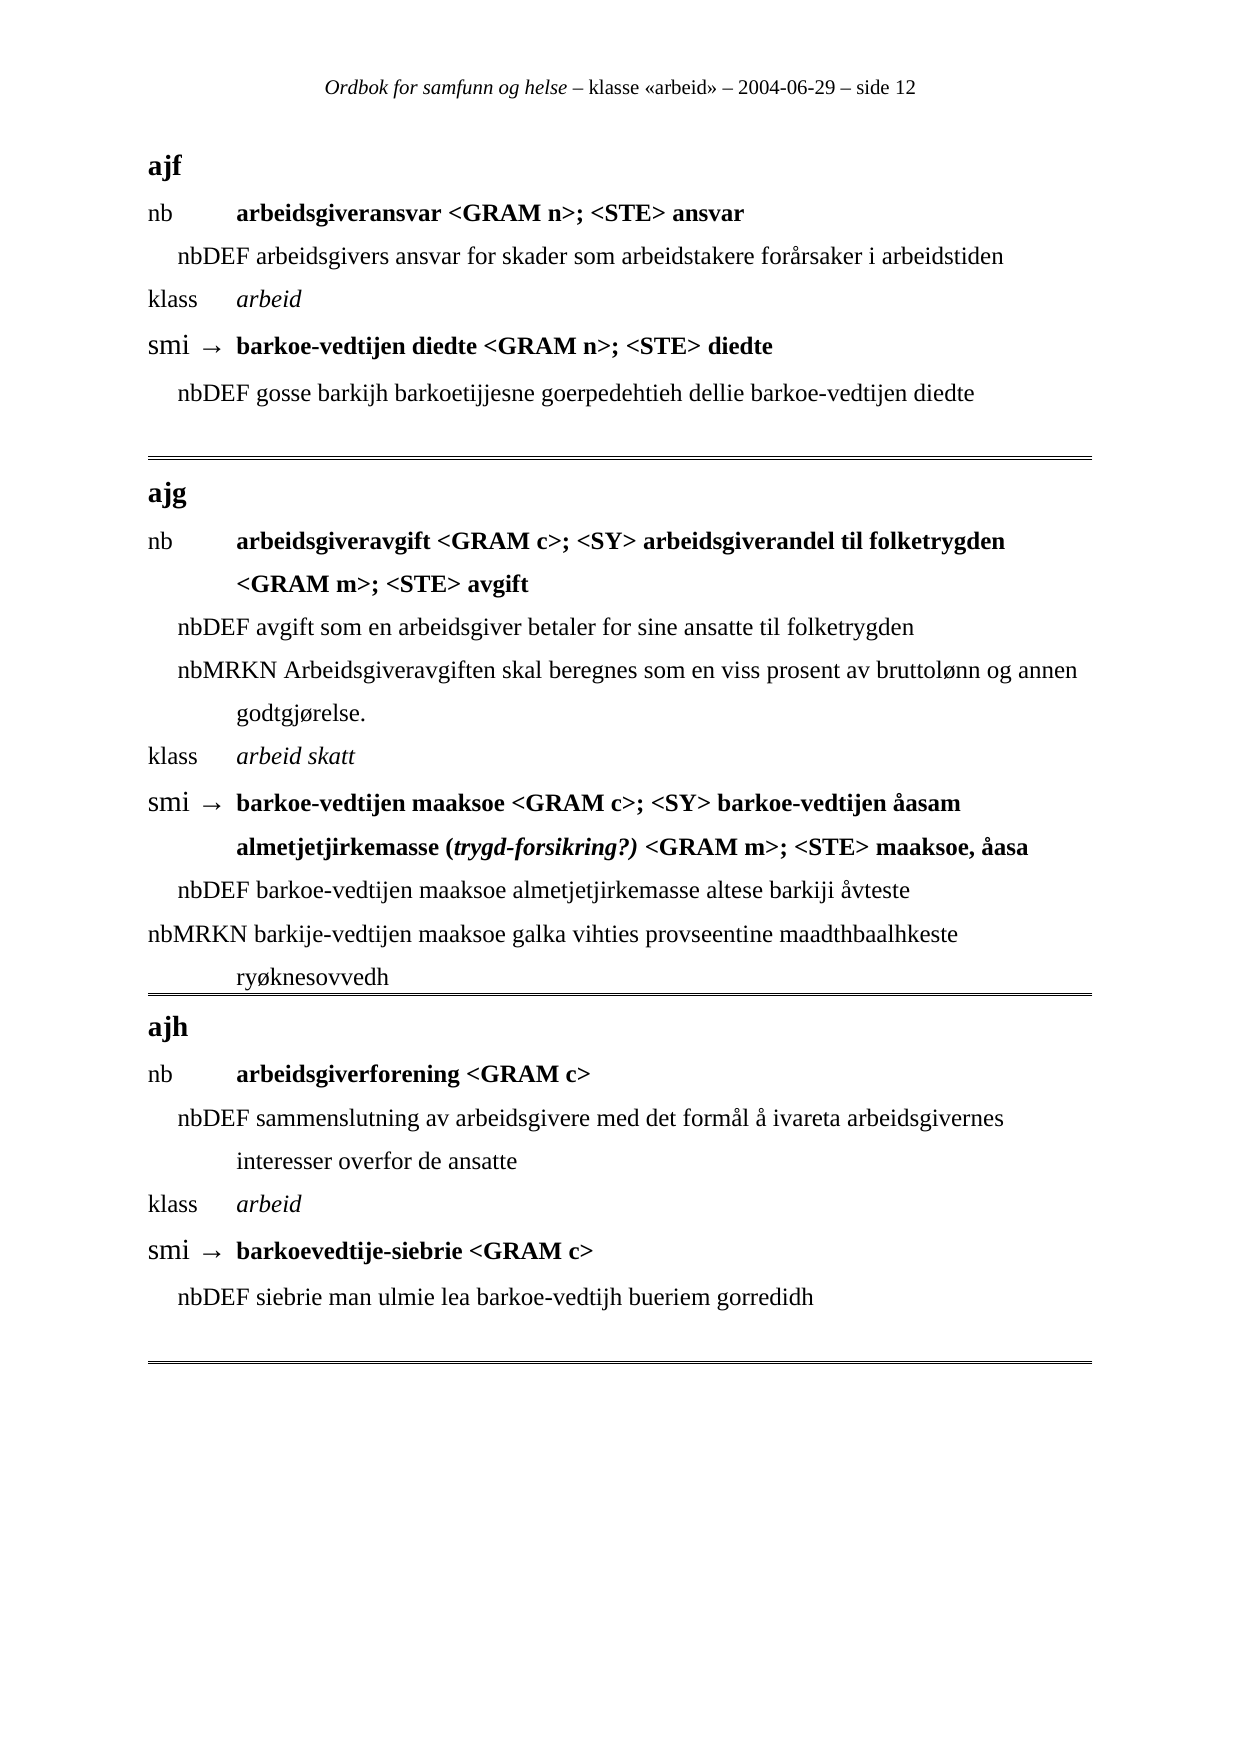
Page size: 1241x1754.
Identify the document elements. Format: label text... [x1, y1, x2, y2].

text nb arbeidsgiveravgift <GRAM c>; <SY> arbeidsgiverandel til folketrygden <GRAM m>; <STE> avgift [148, 526, 1092, 598]
text smi → barkoe-vedtijen maaksoe <GRAM c>; <SY> barkoe-vedtijen åasam almetjetjirkemasse (trygd-forsikring?) <GRAM m>; <STE> maaksoe, åasa [148, 784, 1092, 861]
text nbDEF siebrie man ulmie lea barkoe-vedtijh bueriem gorredidh [177, 1282, 1092, 1311]
text nb arbeidsgiveransvar <GRAM n>; <STE> ansvar [148, 198, 1092, 227]
text klass arbeid [148, 284, 1092, 313]
text nbMRKN barkije-vedtijen maaksoe galka vihties provseentine maadthbaalhkeste ryøknesovvedh [148, 919, 1092, 993]
text nbDEF gosse barkijh barkoetijjesne goerpedehtieh dellie barkoe-vedtijen diedte [177, 378, 1092, 406]
text ajf [148, 148, 1092, 181]
text klass arbeid skatt [148, 741, 1092, 770]
text nbDEF arbeidsgivers ansvar for skader som arbeidstakere forårsaker i arbeidstiden [177, 241, 1092, 270]
text nbDEF barkoe-vedtijen maaksoe almetjetjirkemasse altese barkiji åvteste [177, 876, 1092, 904]
text nbDEF sammenslutning av arbeidsgivere med det formål å ivareta arbeidsgivernes interesser overfor de ansatte [177, 1103, 1092, 1174]
text ajg [148, 475, 1092, 509]
text nbDEF avgift som en arbeidsgiver betaler for sine ansatte til folketrygden [177, 612, 1092, 641]
text smi → barkoevedtije-siebrie <GRAM c> [148, 1232, 1092, 1266]
text nbMRKN Arbeidsgiveravgiften skal beregnes som en viss prosent av bruttolønn og annen godtgjørelse. [177, 655, 1092, 727]
text smi → barkoe-vedtijen diedte <GRAM n>; <STE> diedte [148, 327, 1092, 361]
text klass arbeid [148, 1189, 1092, 1218]
text ajh [148, 1009, 1092, 1043]
text nb arbeidsgiverforening <GRAM c> [148, 1059, 1092, 1088]
